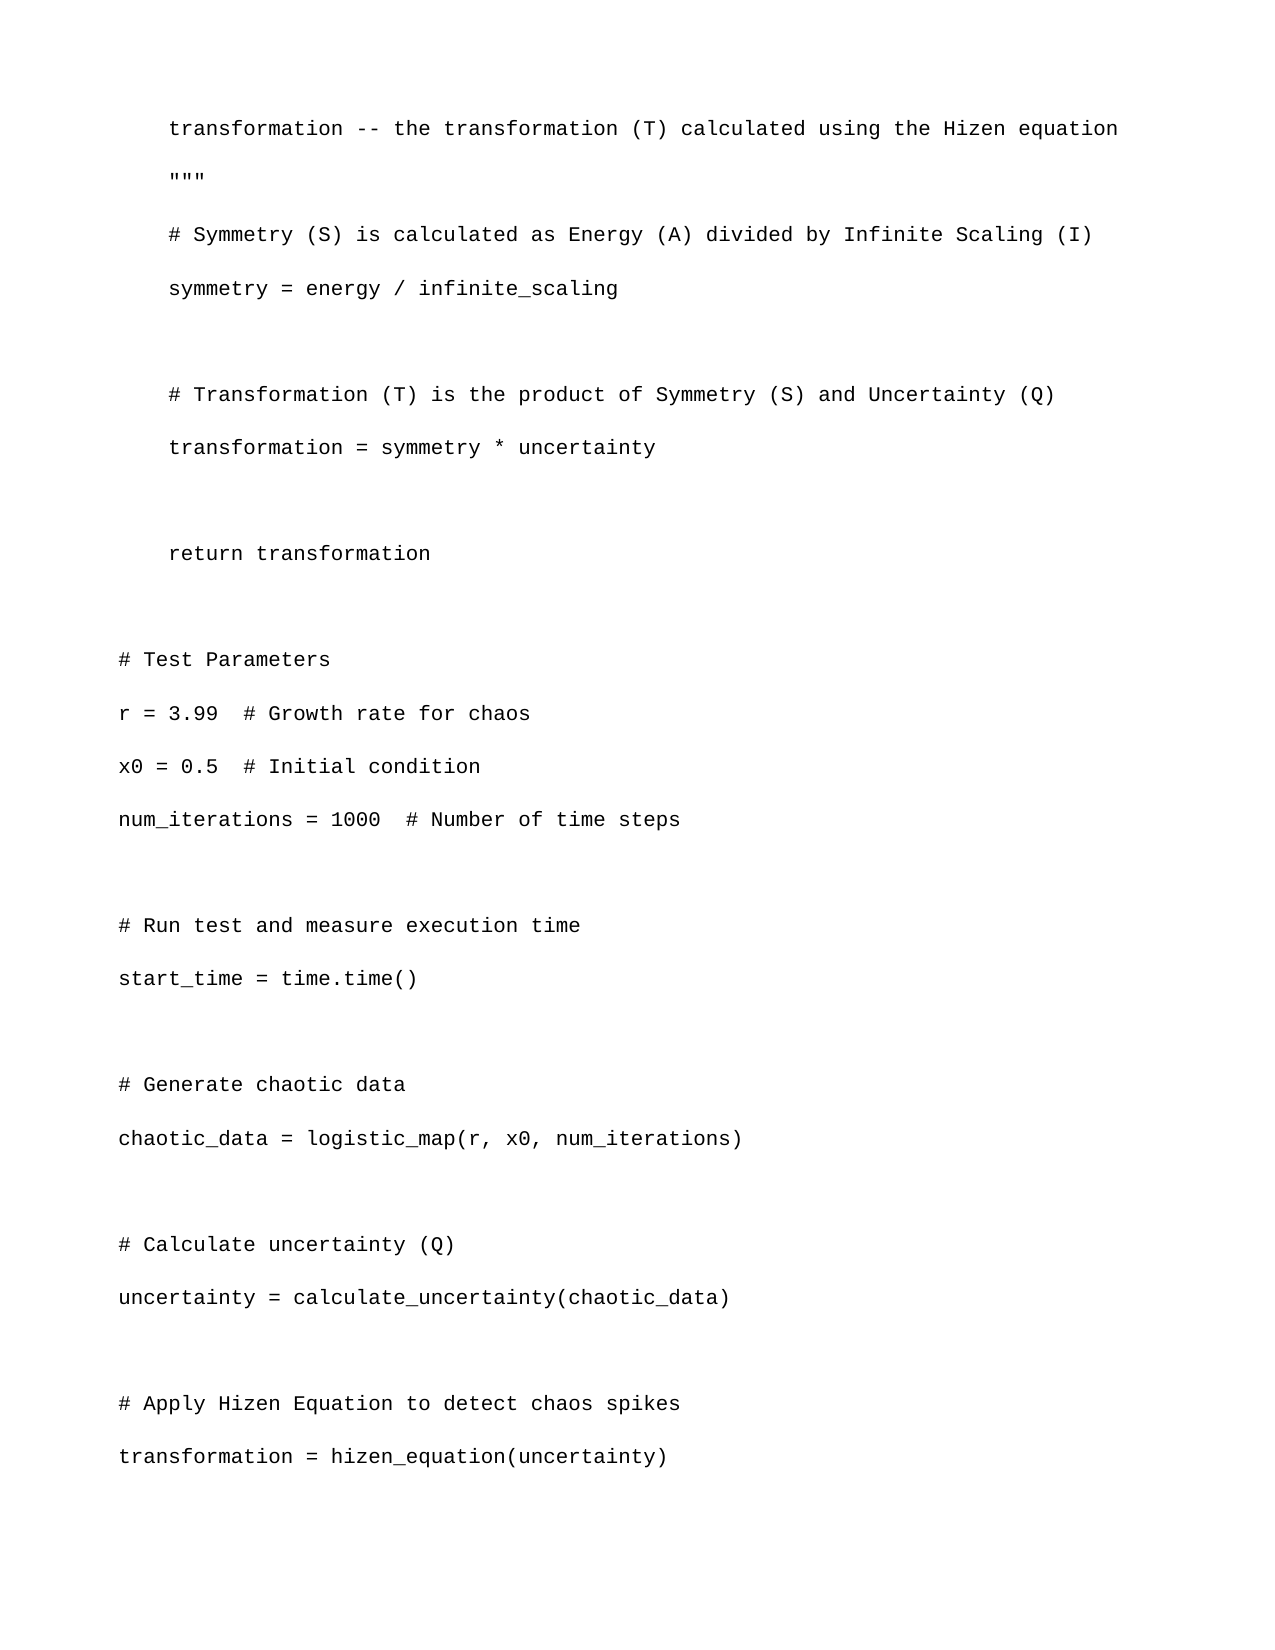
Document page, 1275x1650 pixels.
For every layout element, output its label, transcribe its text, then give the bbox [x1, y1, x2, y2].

text start_time = time.time() [118, 968, 1157, 992]
text return transformation [118, 543, 1157, 567]
text x0 = 0.5 # Initial condition [118, 756, 1157, 779]
text # Transformation (T) is the product of Symmetry (S) and Uncertainty (Q) [118, 384, 1157, 407]
text # Symmetry (S) is calculated as Energy (A) divided by Infinite Scaling (I) [118, 224, 1157, 248]
text # Run test and measure execution time [118, 915, 1157, 939]
text # Calculate uncertainty (Q) [118, 1234, 1157, 1257]
text symmetry = energy / infinite_scaling [118, 277, 1157, 301]
text transformation = symmetry * uncertainty [118, 437, 1157, 461]
text # Apply Hizen Equation to detect chaos spikes [118, 1393, 1157, 1417]
text """ [118, 171, 1157, 195]
text chaotic_data = logistic_map(r, x0, num_iterations) [118, 1127, 1157, 1151]
text uncertainty = calculate_uncertainty(chaotic_data) [118, 1287, 1157, 1311]
text r = 3.99 # Growth rate for chaos [118, 702, 1157, 726]
text transformation -- the transformation (T) calculated using the Hizen equation [118, 118, 1157, 142]
text transformation = hizen_equation(uncertainty) [118, 1446, 1157, 1470]
text # Generate chaotic data [118, 1074, 1157, 1098]
text num_iterations = 1000 # Number of time steps [118, 809, 1157, 832]
text # Test Parameters [118, 649, 1157, 673]
